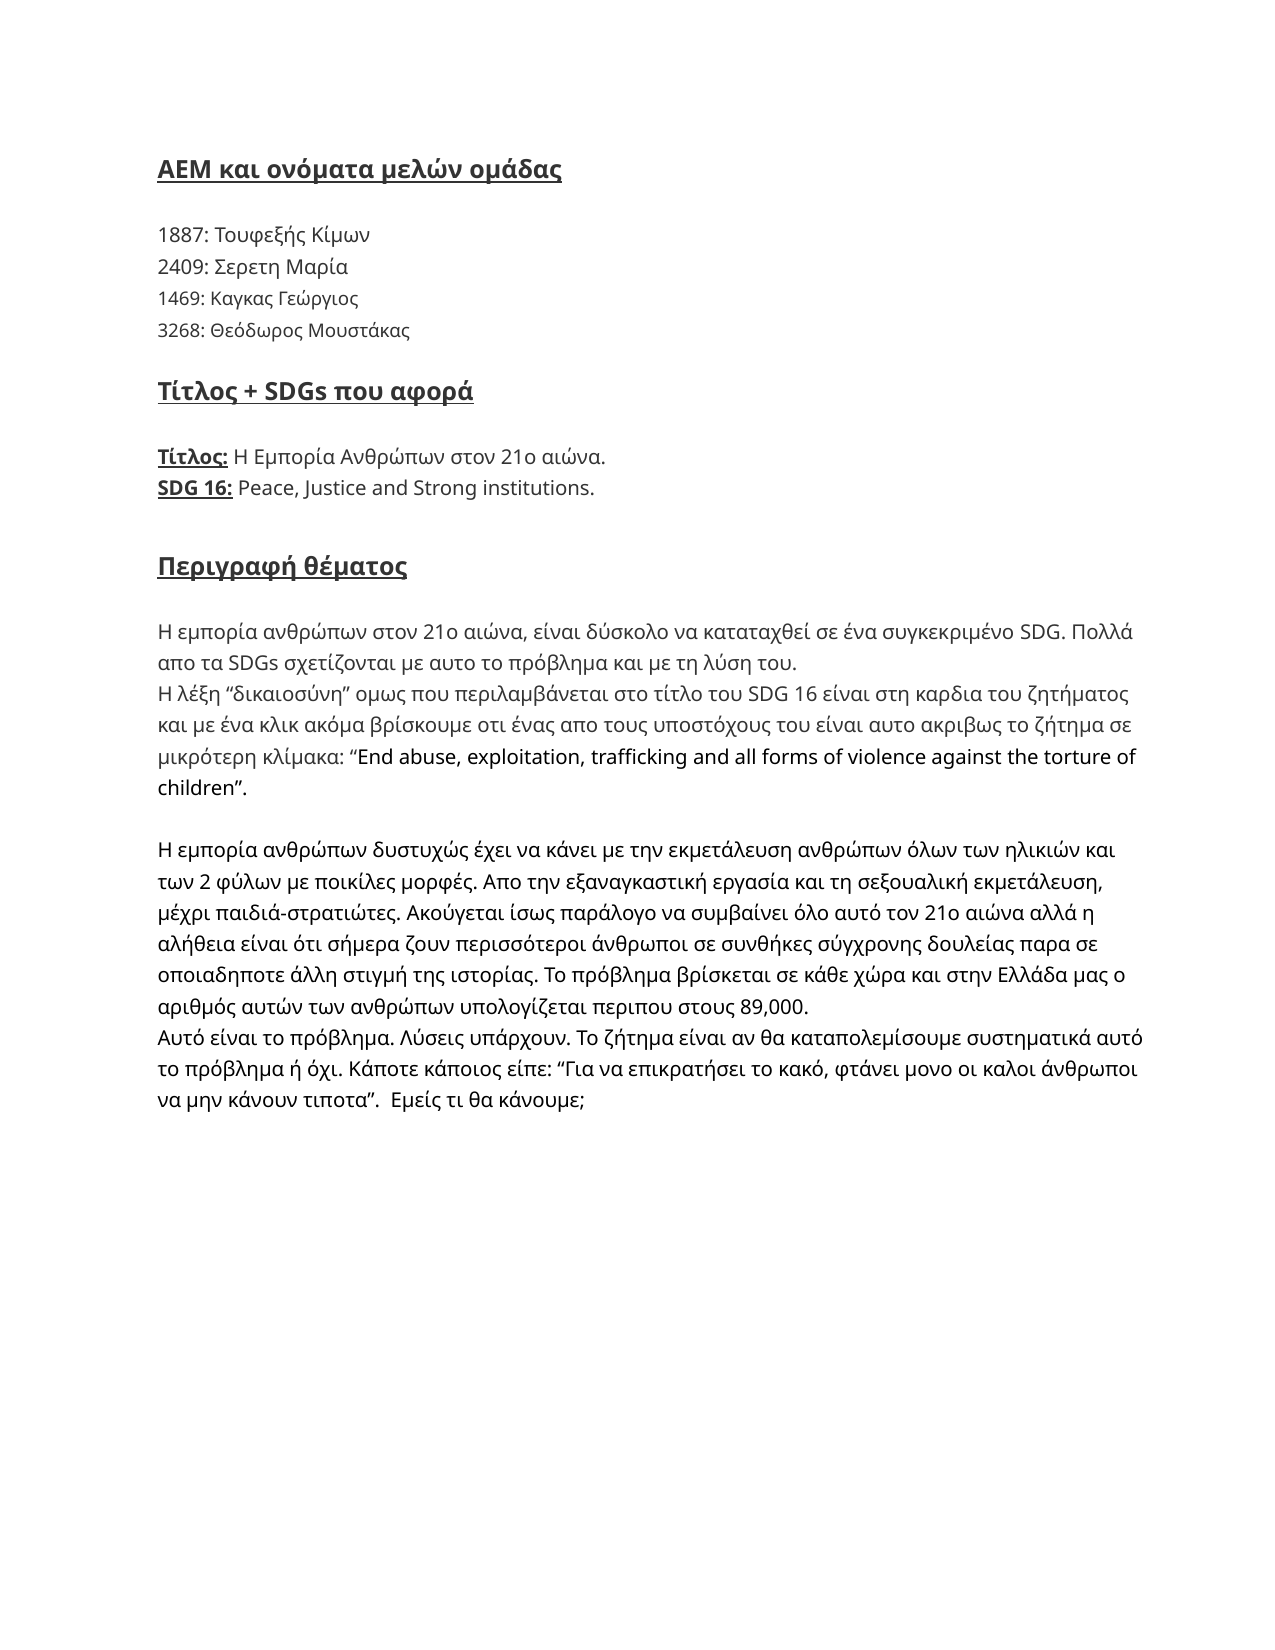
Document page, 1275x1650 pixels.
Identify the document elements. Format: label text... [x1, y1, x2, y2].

list Περιγραφή θέματος Η εμπορία ανθρώπων στον 21ο αιώνα, είναι δύσκολο να καταταχθεί σε ένα συγκεκριμένο SDG. Πολλά απο τα SDGs σχετίζονται με αυτο το πρόβλημα και με τη λύση του. Η λέξη “δικαιοσύνη” ομως που περιλαμβάνεται στο τίτλο του SDG 16 είναι στη καρδια του ζητήματος και με ένα κλικ ακόμα βρίσκουμε οτι ένας απο τους υποστόχους του είναι αυτο ακριβως το ζήτημα σε μικρότερη κλίμακα: “End abuse, exploitation, trafficking and all forms of violence against the torture of children”. H εμπορία ανθρώπων δυστυχώς έχει να κάνει με την εκμετάλευση ανθρώπων όλων των ηλικιών και των 2 φύλων με ποικίλες μορφές. Απο την εξαναγκαστική εργασία και τη σεξουαλική εκμετάλευση, μέχρι παιδιά-στρατιώτες. Ακούγεται ίσως παράλογο να συμβαίνει όλο αυτό τον 21ο αιώνα αλλά η αλήθεια είναι ότι σήμερα ζουν περισσότεροι άνθρωποι σε συνθήκες σύγχρονης δουλείας παρα σε οποιαδηποτε άλλη στιγμή της ιστορίας. Το πρόβλημα βρίσκεται σε κάθε χώρα και στην Ελλάδα μας ο αριθμός αυτών των ανθρώπων υπολογίζεται περιπου στους 89,000. Αυτό είναι το πρόβλημα. Λύσεις υπάρχουν. Το ζήτημα είναι αν θα καταπολεμίσουμε συστηματικά αυτό το πρόβλημα ή όχι. Κάποτε κάποιος είπε: “Για να επικρατήσει το κακό, φτάνει μονο οι καλοι άνθρωποι να μην κάνουν τιποτα”. Εμείς τι θα κάνουμε; [118, 548, 1157, 1114]
list ΑΕΜ και ονόματα μελών ομάδας 1887: Τουφεξής Κίμων 2409: Σερετη Μαρία 1469: Kαγκας Γεώργιος 3268: Θεόδωρος Μουστάκας Τίτλος + SDGs που αφορά Τίτλος: Η Εμπορία Ανθρώπων στον 21ο αιώνα. SDG 16: Peace, Justice and Strong institutions. [118, 118, 1157, 533]
